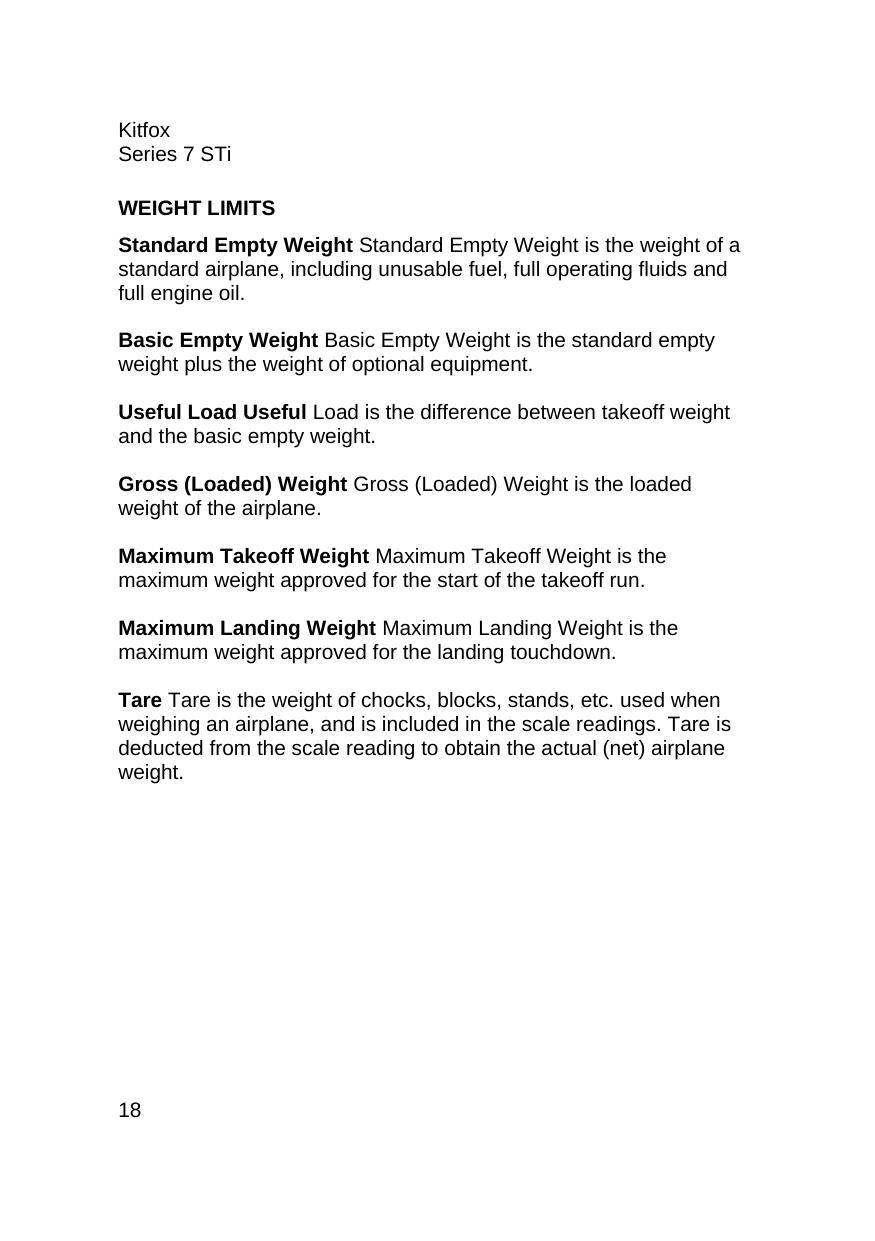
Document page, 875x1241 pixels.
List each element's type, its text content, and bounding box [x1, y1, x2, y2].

text Basic Empty Weight Basic Empty Weight is the standard empty weight plus the weight of optional equipment. [118, 328, 756, 376]
text Useful Load Useful Load is the difference between takeoff weight and the basic empty weight. [118, 400, 756, 448]
text Maximum Takeoff Weight Maximum Takeoff Weight is the maximum weight approved for the start of the takeoff run. [118, 544, 756, 592]
text Tare Tare is the weight of chocks, blocks, stands, etc. used when weighing an airplane, and is included in the scale readings. Tare is deducted from the scale reading to obtain the actual (net) airplane weight. [118, 688, 756, 783]
subtitle WEIGHT LIMITS [118, 196, 756, 220]
text Standard Empty Weight Standard Empty Weight is the weight of a standard airplane, including unusable fuel, full operating fluids and full engine oil. [118, 232, 756, 304]
text Maximum Landing Weight Maximum Landing Weight is the maximum weight approved for the landing touchdown. [118, 616, 756, 664]
text Gross (Loaded) Weight Gross (Loaded) Weight is the loaded weight of the airplane. [118, 472, 756, 520]
